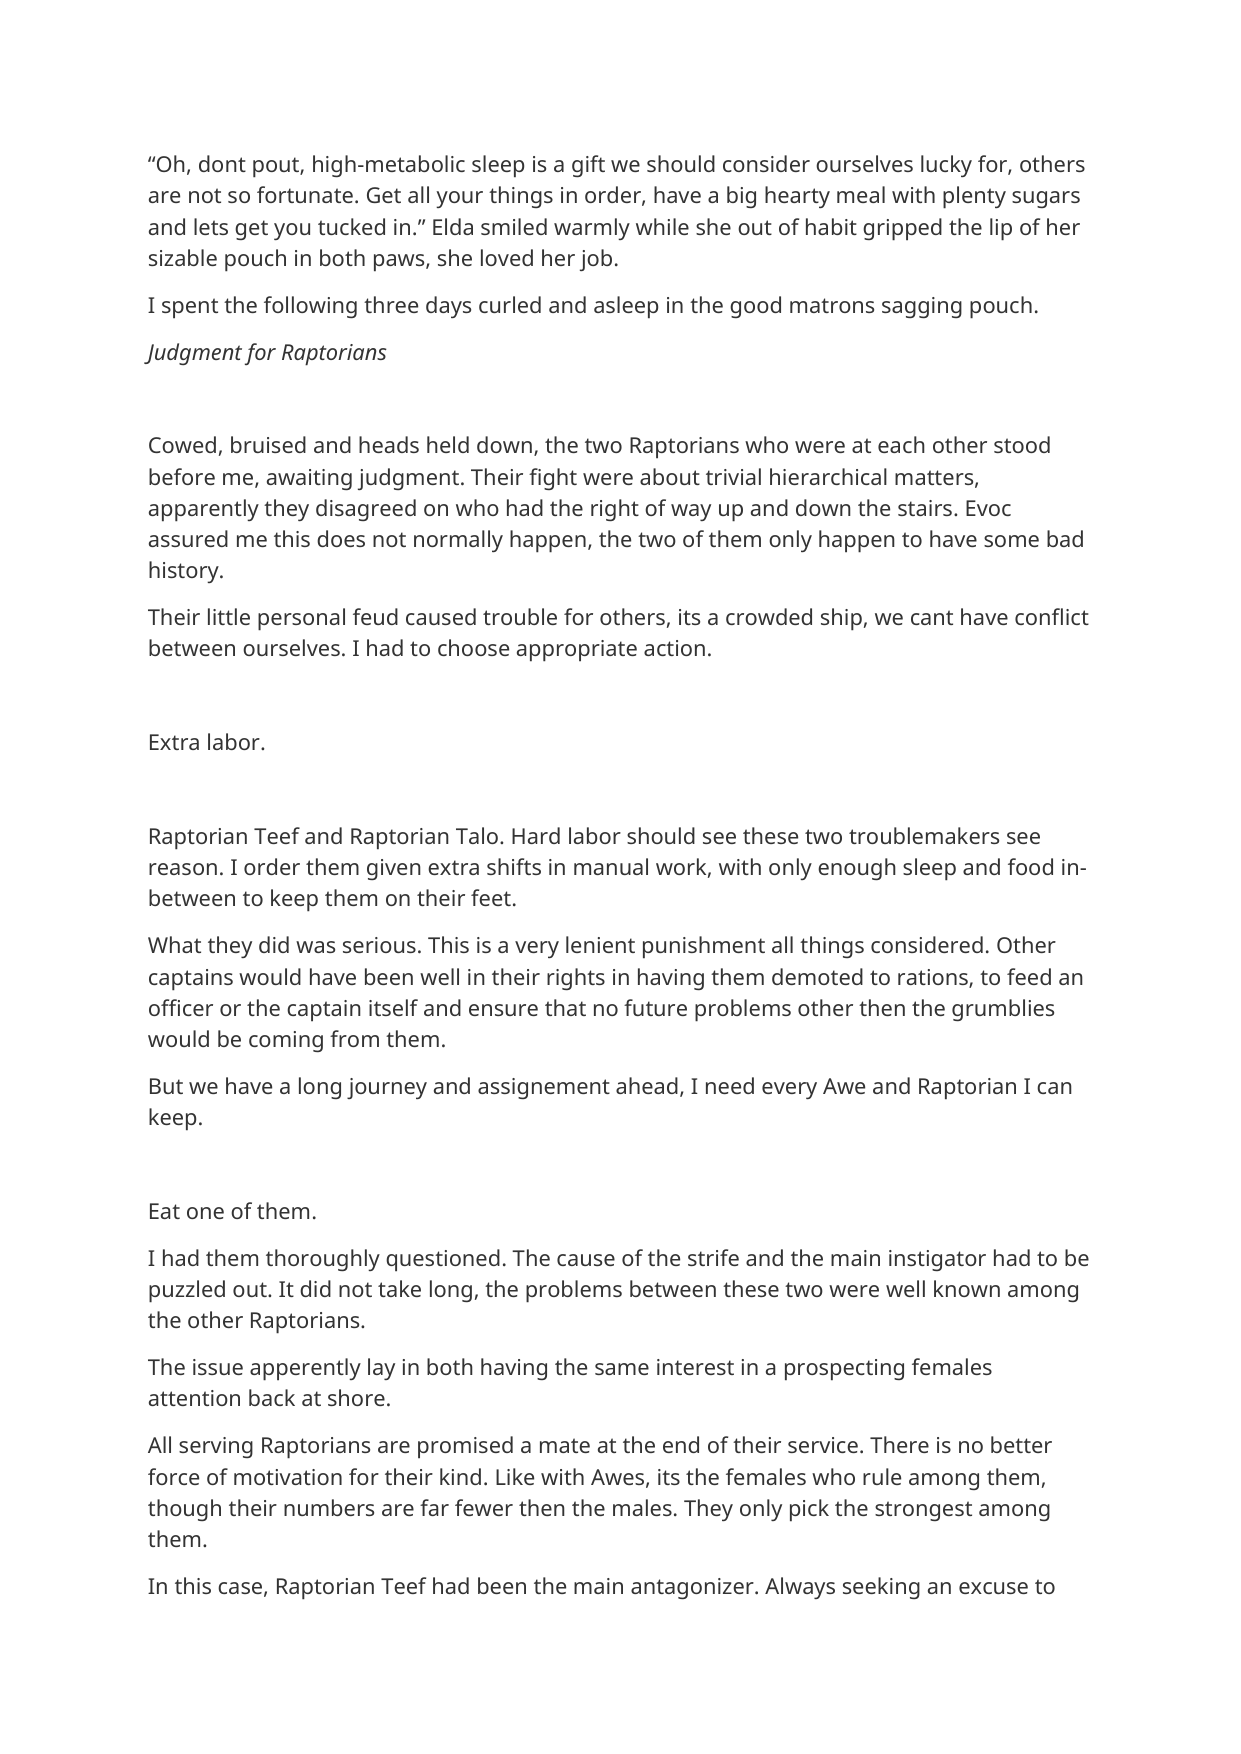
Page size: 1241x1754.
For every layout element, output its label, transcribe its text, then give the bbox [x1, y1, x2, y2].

text I spent the following three days curled and asleep in the good matrons sagging pouch. [148, 288, 1093, 319]
text Their little personal feud caused trouble for others, its a crowded ship, we cant have conflict between ourselves. I had to choose appropriate action. [148, 601, 1093, 663]
text All serving Raptorians are promised a mate at the end of their service. There is no better force of motivation for their kind. Like with Awes, its the females who rule among them, though their numbers are far fewer then the males. They only pick the strongest among them. [148, 1429, 1093, 1554]
text What they did was serious. This is a very lenient punishment all things considered. Other captains would have been well in their rights in having them demoted to rations, to feed an officer or the captain itself and ensure that no future problems other then the grumblies would be coming from them. [148, 929, 1093, 1054]
text Raptorian Teef and Raptorian Talo. Hard labor should see these two troublemakers see reason. I order them given extra shifts in manual work, with only enough sleep and food in-between to keep them on their feet. [148, 819, 1093, 913]
text Extra labor. [148, 726, 1093, 757]
text Eat one of them. [148, 1194, 1093, 1226]
text I had them thoroughly questioned. The cause of the strife and the main instigator had to be puzzled out. It did not take long, the problems between these two were well known among the other Raptorians. [148, 1241, 1093, 1335]
text The issue apperently lay in both having the same interest in a prospecting females attention back at shore. [148, 1351, 1093, 1413]
text “Oh, dont pout, high-metabolic sleep is a gift we should consider ourselves lucky for, others are not so fortunate. Get all your things in order, have a big hearty meal with plenty sugars and lets get you tucked in.” Elda smiled warmly while she out of habit gripped the lip of her sizable pouch in both paws, she loved her job. [148, 148, 1093, 273]
text Cowed, bruised and heads held down, the two Raptorians who were at each other stood before me, awaiting judgment. Their fight were about trivial hierarchical matters, apparently they disagreed on who had the right of way up and down the stairs. Evoc assured me this does not normally happen, the two of them only happen to have some bad history. [148, 429, 1093, 585]
text In this case, Raptorian Teef had been the main antagonizer. Always seeking an excuse to [148, 1569, 1093, 1601]
text Judgment for Raptorians [148, 335, 1093, 366]
text But we have a long journey and assignement ahead, I need every Awe and Raptorian I can keep. [148, 1069, 1093, 1132]
